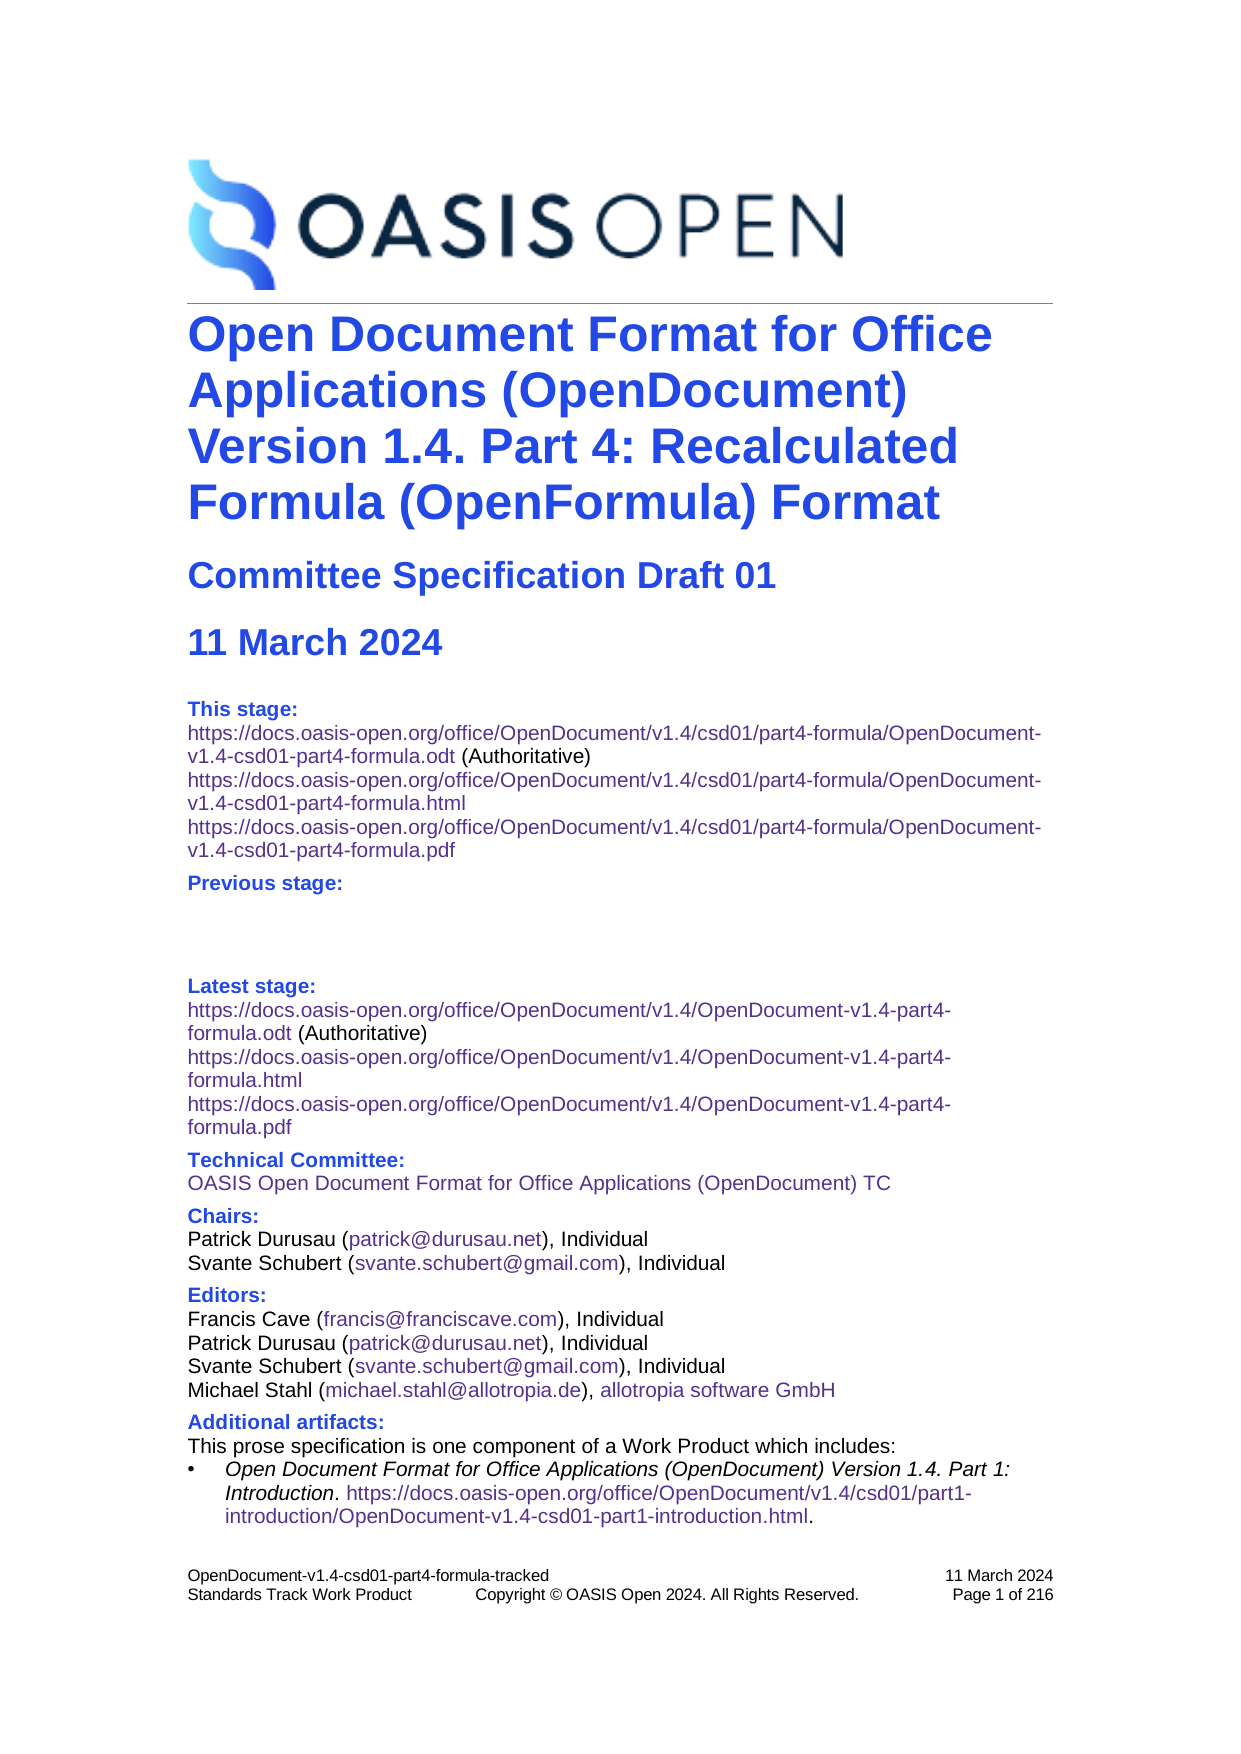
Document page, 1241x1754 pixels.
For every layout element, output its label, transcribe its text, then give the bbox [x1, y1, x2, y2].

title https://docs.oasis-open.org/office/OpenDocument/v1.4/OpenDocument-v1.4-part4-formula.pdf [187, 1092, 1053, 1139]
title https://docs.oasis-open.org/office/OpenDocument/v1.4/OpenDocument-v1.4-part4-formula.html [187, 1045, 1053, 1092]
subtitle Committee Specification Draft 01 [187, 552, 1053, 597]
list Open Document Format for Office Applications (OpenDocument) Version 1.4. Part 1: Introduction. https://docs.oasis-open.org/office/OpenDocument/v1.4/csd01/part1-introduction/OpenDocument-v1.4-csd01-part1-introduction.html. [187, 1458, 1053, 1528]
title Patrick Durusau (patrick@durusau.net), Individual [187, 1331, 1053, 1354]
title Latest stage: [187, 974, 1053, 998]
title Francis Cave (francis@franciscave.com), Individual [187, 1307, 1053, 1331]
title https://docs.oasis-open.org/office/OpenDocument/v1.4/csd01/part4-formula/OpenDocument-v1.4-csd01-part4-formula.html [187, 768, 1053, 815]
title Open Document Format for Office Applications (OpenDocument) Version 1.4. Part 4: Recalculated Formula (OpenFormula) Format [187, 304, 1053, 530]
title https://docs.oasis-open.org/office/OpenDocument/v1.4/csd01/part4-formula/OpenDocument-v1.4-csd01-part4-formula.odt (Authoritative) [187, 721, 1053, 768]
title https://docs.oasis-open.org/office/OpenDocument/v1.4/csd01/part4-formula/OpenDocument-v1.4-csd01-part4-formula.pdf [187, 815, 1053, 862]
title Michael Stahl (michael.stahl@allotropia.de), allotropia software GmbH [187, 1378, 1053, 1402]
picture [187, 158, 843, 290]
title Svante Schubert (svante.schubert@gmail.com), Individual [187, 1251, 1053, 1275]
title Technical Committee: [187, 1148, 1053, 1172]
title Previous stage: [187, 871, 1053, 895]
title https://docs.oasis-open.org/office/OpenDocument/v1.4/OpenDocument-v1.4-part4-formula.odt (Authoritative) [187, 998, 1053, 1045]
title Svante Schubert (svante.schubert@gmail.com), Individual [187, 1354, 1053, 1378]
title Chairs: [187, 1204, 1053, 1228]
title Patrick Durusau (patrick@durusau.net), Individual [187, 1228, 1053, 1251]
title This prose specification is one component of a Work Product which includes: [187, 1434, 1053, 1458]
title OASIS Open Document Format for Office Applications (OpenDocument) TC [187, 1172, 1053, 1195]
subtitle 11 March 2024 [187, 618, 1053, 664]
title Additional artifacts: [187, 1411, 1053, 1434]
title This stage: [187, 698, 1053, 721]
title Editors: [187, 1284, 1053, 1307]
